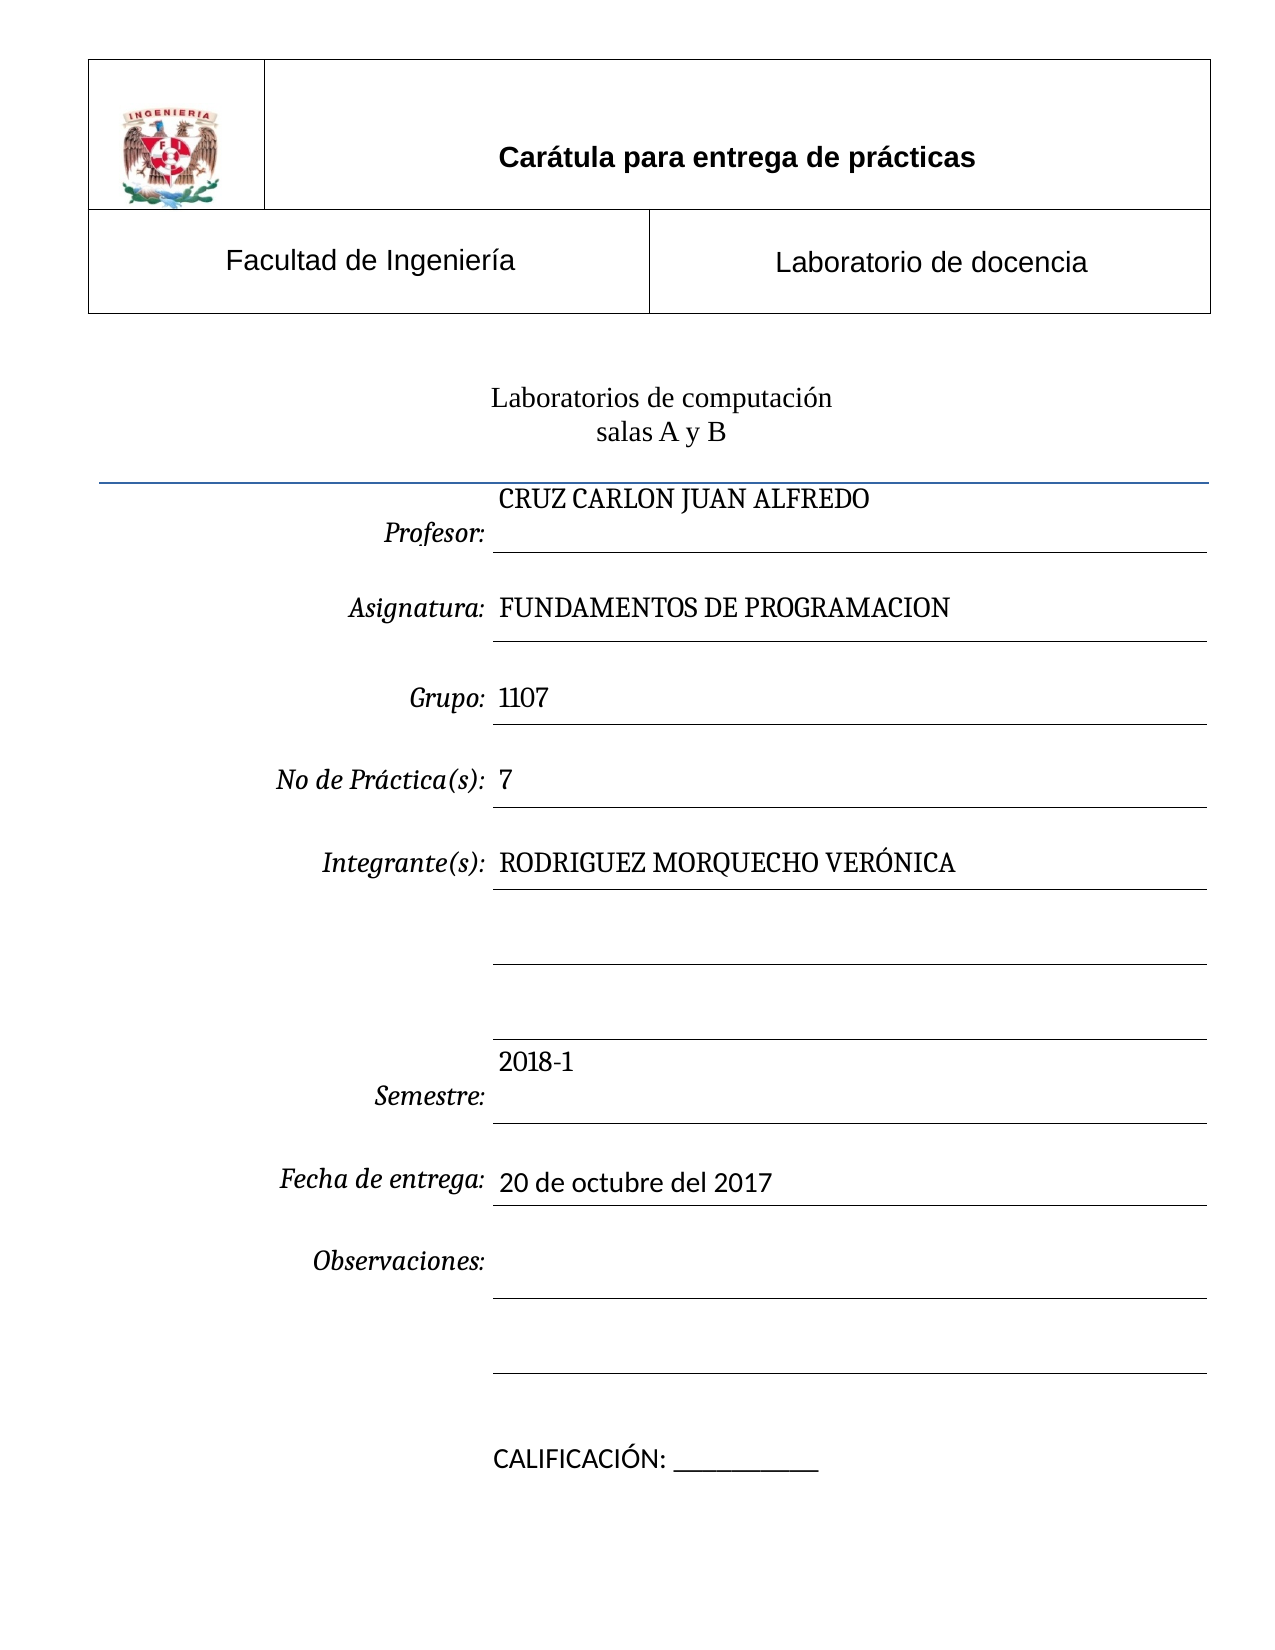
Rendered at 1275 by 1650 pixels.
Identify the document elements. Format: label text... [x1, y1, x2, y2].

table_header Carátula para entrega de prácticas [265, 60, 1210, 209]
table_cell [493, 1299, 1207, 1373]
table_cell [493, 890, 1207, 964]
table_header [118, 476, 493, 482]
table_cell 1107 [493, 642, 1207, 724]
table_cell [493, 965, 1207, 1039]
table_cell [493, 1206, 1207, 1298]
text CALIFICACIÓN: __________ [118, 1441, 1205, 1476]
table_cell FUNDAMENTOS DE PROGRAMACION [493, 553, 1207, 641]
table_cell RODRIGUEZ MORQUECHO VERÓNICA [493, 808, 1207, 889]
text salas A y B [118, 414, 1205, 448]
table_cell [118, 889, 493, 964]
table_cell Asignatura: [118, 551, 493, 641]
table_cell Fecha de entrega: [118, 1123, 493, 1205]
table_cell 2018-1 [493, 1040, 1207, 1122]
table_cell No de Práctica(s): [118, 724, 493, 807]
table_cell 20 de octubre del 2017 [493, 1124, 1207, 1205]
table_cell Observaciones: [118, 1205, 493, 1298]
table_header CRUZ CARLON JUAN ALFREDO [493, 484, 1207, 551]
table_cell [118, 1298, 493, 1373]
table_header [89, 60, 264, 209]
table_cell Grupo: [118, 641, 493, 724]
table_cell 7 [493, 725, 1207, 807]
table_cell Laboratorio de docencia [650, 210, 1210, 312]
table_cell Integrante(s): [118, 807, 493, 889]
table_header [493, 476, 1207, 482]
table_cell Facultad de Ingeniería [89, 210, 649, 312]
text Laboratorios de computación [118, 381, 1205, 414]
table_cell [118, 964, 493, 1039]
table_cell Semestre: [118, 1039, 493, 1122]
table_header Profesor: [118, 484, 493, 551]
